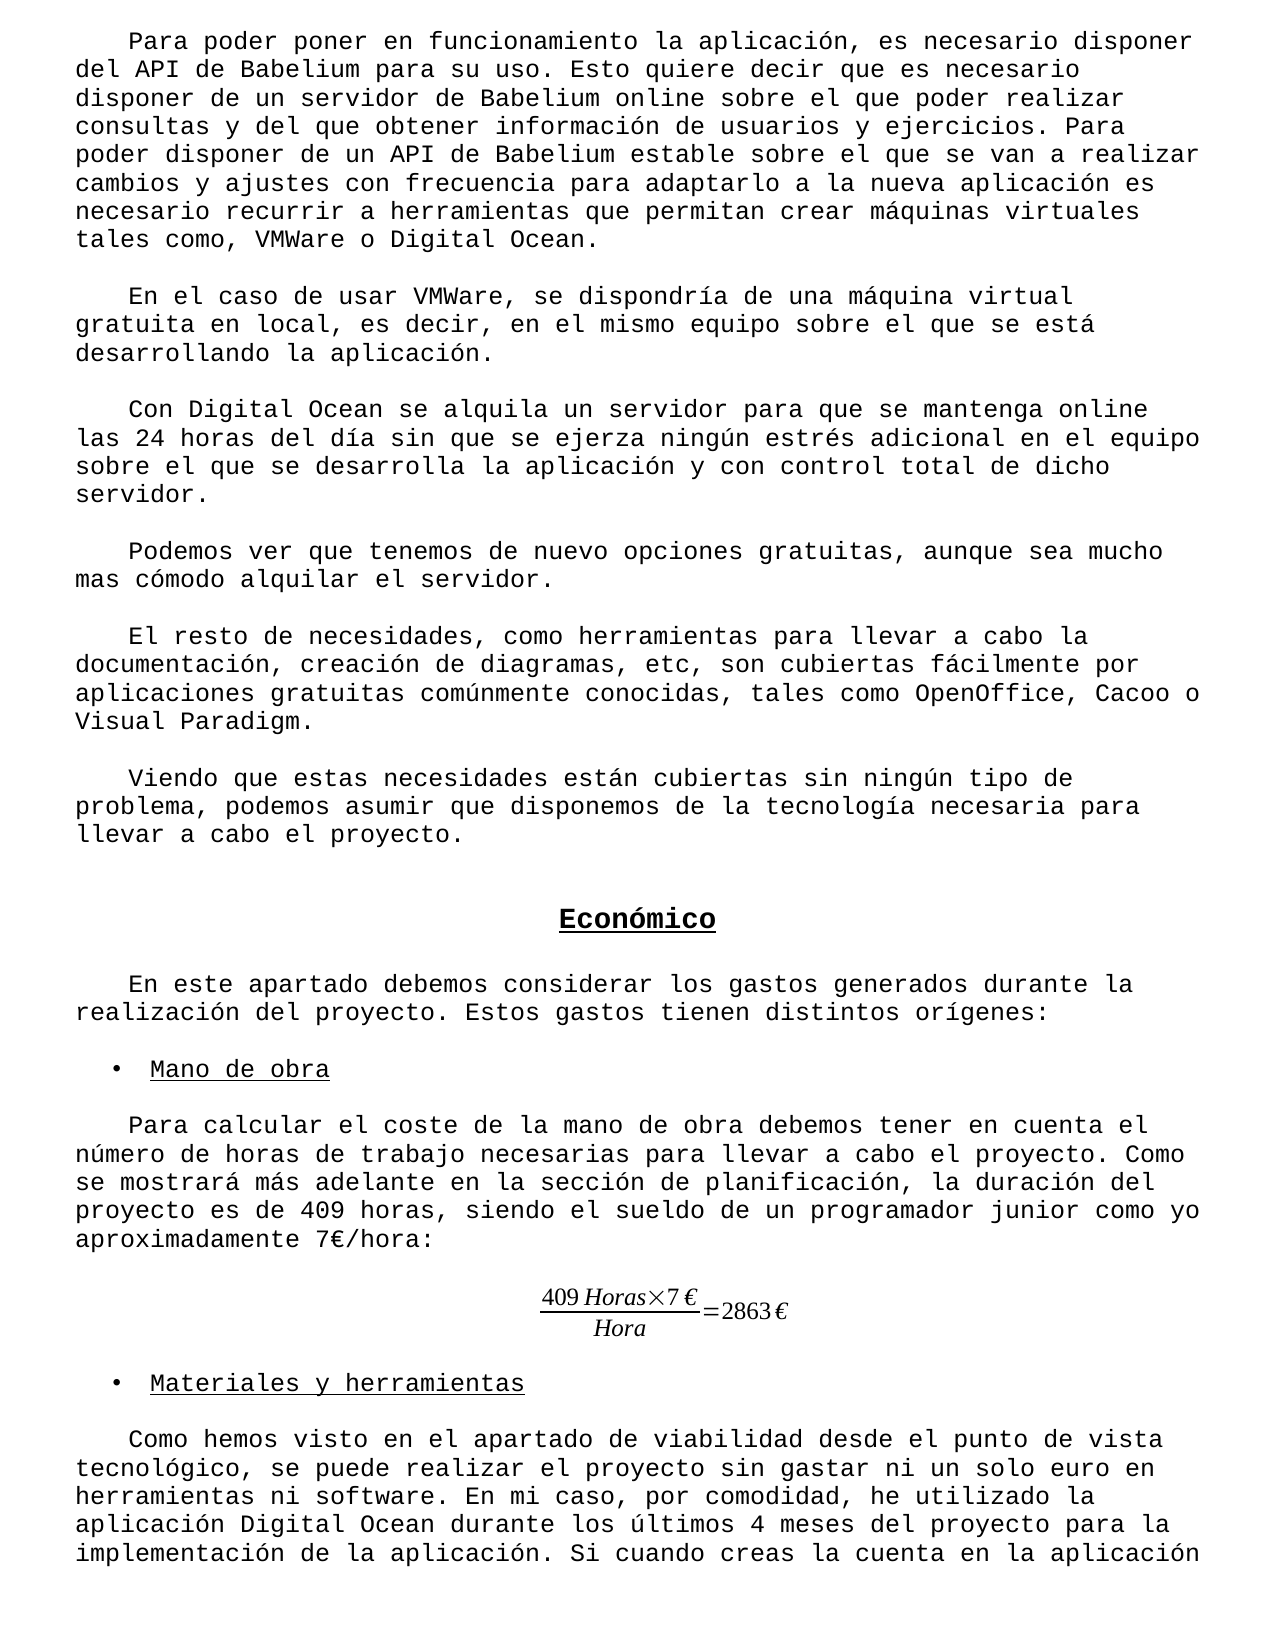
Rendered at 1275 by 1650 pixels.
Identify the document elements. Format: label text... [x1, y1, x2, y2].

text Con Digital Ocean se alquila un servidor para que se mantenga online las 24 horas del día sin que se ejerza ningún estrés adicional en el equipo sobre el que se desarrolla la aplicación y con control total de dicho servidor. [75, 397, 1200, 510]
text Para poder poner en funcionamiento la aplicación, es necesario disponer del API de Babelium para su uso. Esto quiere decir que es necesario disponer de un servidor de Babelium online sobre el que poder realizar consultas y del que obtener información de usuarios y ejercicios. Para poder disponer de un API de Babelium estable sobre el que se van a realizar cambios y ajustes con frecuencia para adaptarlo a la nueva aplicación es necesario recurrir a herramientas que permitan crear máquinas virtuales tales como, VMWare o Digital Ocean. [75, 29, 1200, 255]
text En el caso de usar VMWare, se dispondría de una máquina virtual gratuita en local, es decir, en el mismo equipo sobre el que se está desarrollando la aplicación. [75, 284, 1200, 369]
list Materiales y herramientas [112, 1370, 1200, 1399]
text Podemos ver que tenemos de nuevo opciones gratuitas, aunque sea mucho mas cómodo alquilar el servidor. [75, 539, 1200, 595]
text Para calcular el coste de la mano de obra debemos tener en cuenta el número de horas de trabajo necesarias para llevar a cabo el proyecto. Como se mostrará más adelante en la sección de planificación, la duración del proyecto es de 409 horas, siendo el sueldo de un programador junior como yo aproximadamente 7€/hora: [75, 1113, 1200, 1255]
text Como hemos visto en el apartado de viabilidad desde el punto de vista tecnológico, se puede realizar el proyecto sin gastar ni un solo euro en herramientas ni software. En mi caso, por comodidad, he utilizado la aplicación Digital Ocean durante los últimos 4 meses del proyecto para la implementación de la aplicación. Si cuando creas la cuenta en la aplicación [75, 1427, 1200, 1569]
text El resto de necesidades, como herramientas para llevar a cabo la documentación, creación de diagramas, etc, son cubiertas fácilmente por aplicaciones gratuitas comúnmente conocidas, tales como OpenOffice, Cacoo o Visual Paradigm. [75, 624, 1200, 737]
subtitle Económico [75, 904, 1200, 937]
text Viendo que estas necesidades están cubiertas sin ningún tipo de problema, podemos asumir que disponemos de la tecnología necesaria para llevar a cabo el proyecto. [75, 765, 1200, 850]
list Mano de obra [112, 1056, 1200, 1085]
text En este apartado debemos considerar los gastos generados durante la realización del proyecto. Estos gastos tienen distintos orígenes: [75, 971, 1200, 1028]
